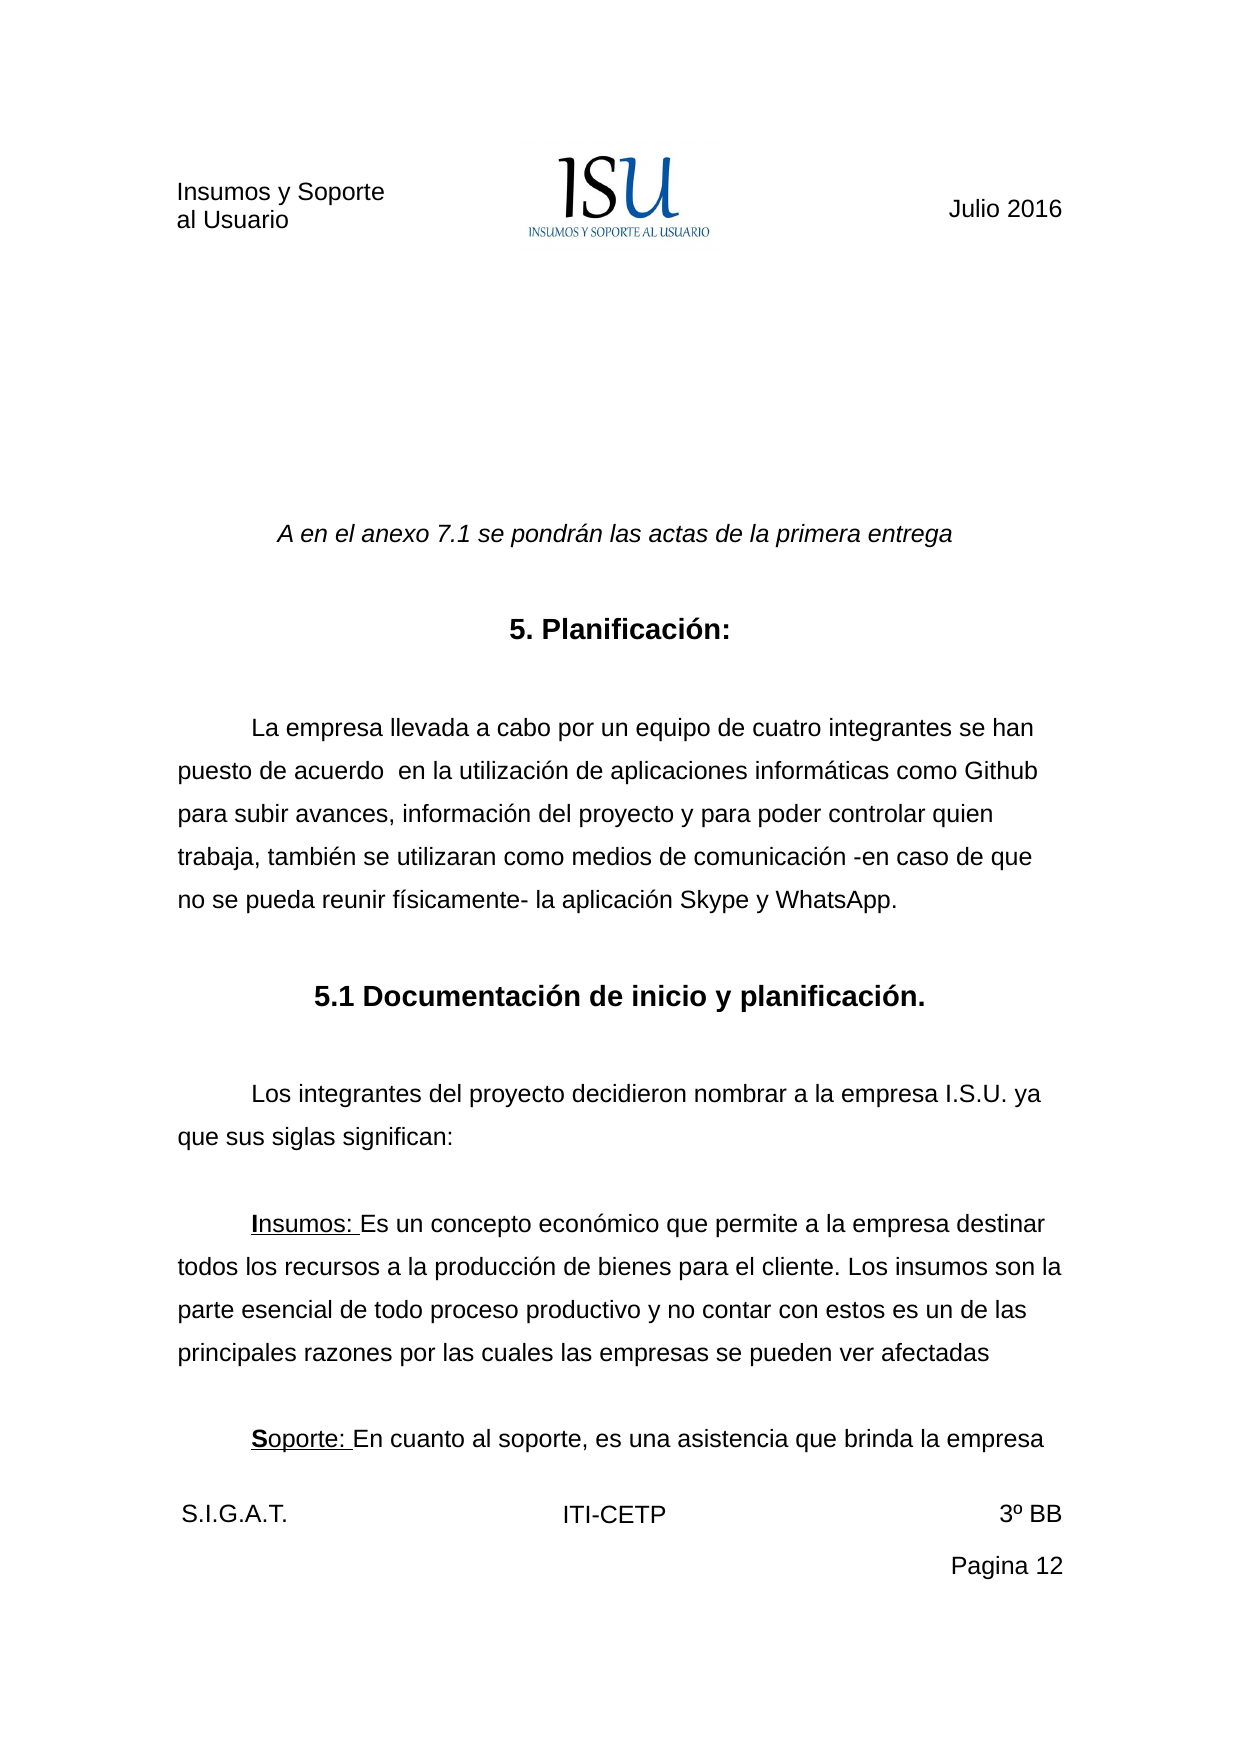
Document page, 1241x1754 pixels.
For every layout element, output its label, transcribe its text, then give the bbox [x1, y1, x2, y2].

text La empresa llevada a cabo por un equipo de cuatro integrantes se han puesto de acuerdo en la utilización de aplicaciones informáticas como Github para subir avances, información del proyecto y para poder controlar quien trabaja, también se utilizaran como medios de comunicación -en caso de que no se pueda reunir físicamente- la aplicación Skype y WhatsApp. [177, 713, 1063, 914]
text Soporte: En cuanto al soporte, es una asistencia que brinda la empresa [177, 1424, 1063, 1453]
text A en el anexo 7.1 se pondrán las actas de la primera entrega [177, 518, 1063, 547]
picture [517, 138, 723, 252]
text Insumos: Es un concepto económico que permite a la empresa destinar todos los recursos a la producción de bienes para el cliente. Los insumos son la parte esencial de todo proceso productivo y no contar con estos es un de las principales razones por las cuales las empresas se pueden ver afectadas [177, 1208, 1063, 1367]
text 5.1 Documentación de inicio y planificación. [177, 978, 1063, 1012]
text 5. Planificación: [177, 612, 1063, 646]
text Los integrantes del proyecto decidieron nombrar a la empresa I.S.U. ya que sus siglas significan: [177, 1079, 1063, 1151]
